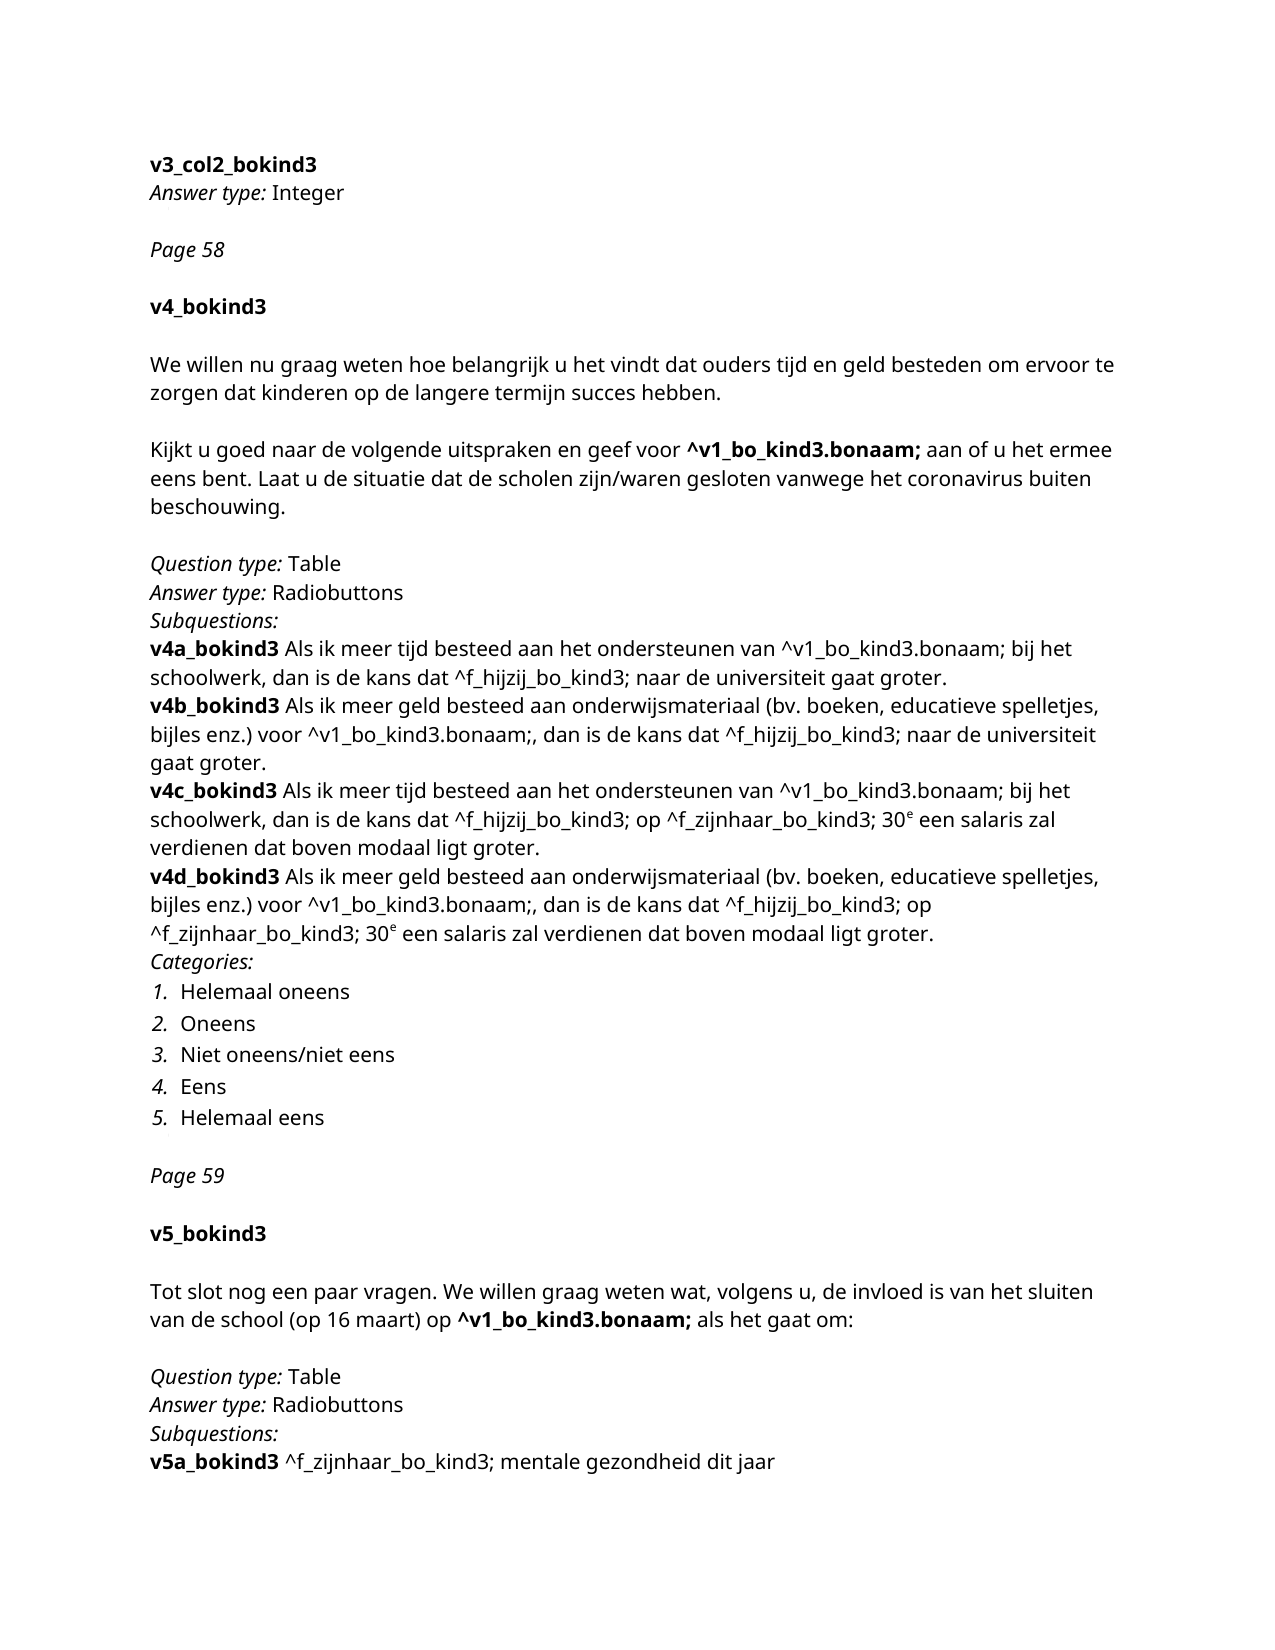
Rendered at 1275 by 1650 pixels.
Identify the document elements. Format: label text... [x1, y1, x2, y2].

text Answer type: Radiobuttons [150, 1391, 1125, 1419]
text Answer type: Radiobuttons [150, 578, 1125, 606]
text We willen nu graag weten hoe belangrijk u het vindt dat ouders tijd en geld besteden om ervoor te zorgen dat kinderen op de langere termijn succes hebben. Kijkt u goed naar de volgende uitspraken en geef voor ^v1_bo_kind3.bonaam; aan of u het ermee eens bent. Laat u de situatie dat de scholen zijn/waren gesloten vanwege het coronavirus buiten beschouwing. [150, 350, 1125, 521]
text Subquestions: v4a_bokind3 Als ik meer tijd besteed aan het ondersteunen van ^v1_bo_kind3.bonaam; bij het schoolwerk, dan is de kans dat ^f_hijzij_bo_kind3; naar de universiteit gaat groter. v4b_bokind3 Als ik meer geld besteed aan onderwijsmateriaal (bv. boeken, educatieve spelletjes, bijles enz.) voor ^v1_bo_kind3.bonaam;, dan is de kans dat ^f_hijzij_bo_kind3; naar de universiteit gaat groter. v4c_bokind3 Als ik meer tijd besteed aan het ondersteunen van ^v1_bo_kind3.bonaam; bij het schoolwerk, dan is de kans dat ^f_hijzij_bo_kind3; op ^f_zijnhaar_bo_kind3; 30e een salaris zal verdienen dat boven modaal ligt groter. v4d_bokind3 Als ik meer geld besteed aan onderwijsmateriaal (bv. boeken, educatieve spelletjes, bijles enz.) voor ^v1_bo_kind3.bonaam;, dan is de kans dat ^f_hijzij_bo_kind3; op ^f_zijnhaar_bo_kind3; 30e een salaris zal verdienen dat boven modaal ligt groter. [150, 606, 1125, 947]
table_cell 5. [150, 1102, 178, 1133]
text v3_col2_bokind3 [150, 150, 1125, 178]
text Question type: Table [150, 1362, 1125, 1391]
subtitle v5_bokind3 [150, 1219, 1125, 1248]
table_cell Niet oneens/niet eens [179, 1039, 416, 1070]
subtitle v4_bokind3 [150, 292, 1125, 321]
table_cell 3. [150, 1039, 178, 1070]
text Page 59 [150, 1162, 1125, 1190]
text Question type: Table [150, 549, 1125, 578]
text Page 58 [150, 235, 1125, 263]
text Answer type: Integer [150, 178, 1125, 207]
table_cell Helemaal eens [179, 1102, 416, 1133]
table_cell 2. [150, 1007, 178, 1039]
text Categories: [150, 947, 1125, 976]
text Subquestions: v5a_bokind3 ^f_zijnhaar_bo_kind3; mentale gezondheid dit jaar [150, 1419, 1125, 1476]
table_cell Eens [179, 1070, 416, 1102]
text Tot slot nog een paar vragen. We willen graag weten wat, volgens u, de invloed is van het sluiten van de school (op 16 maart) op ^v1_bo_kind3.bonaam; als het gaat om: [150, 1277, 1125, 1334]
table_header 1. [150, 976, 178, 1007]
table_cell Oneens [179, 1007, 416, 1039]
table_header Helemaal oneens [179, 976, 416, 1007]
table_cell 4. [150, 1070, 178, 1102]
